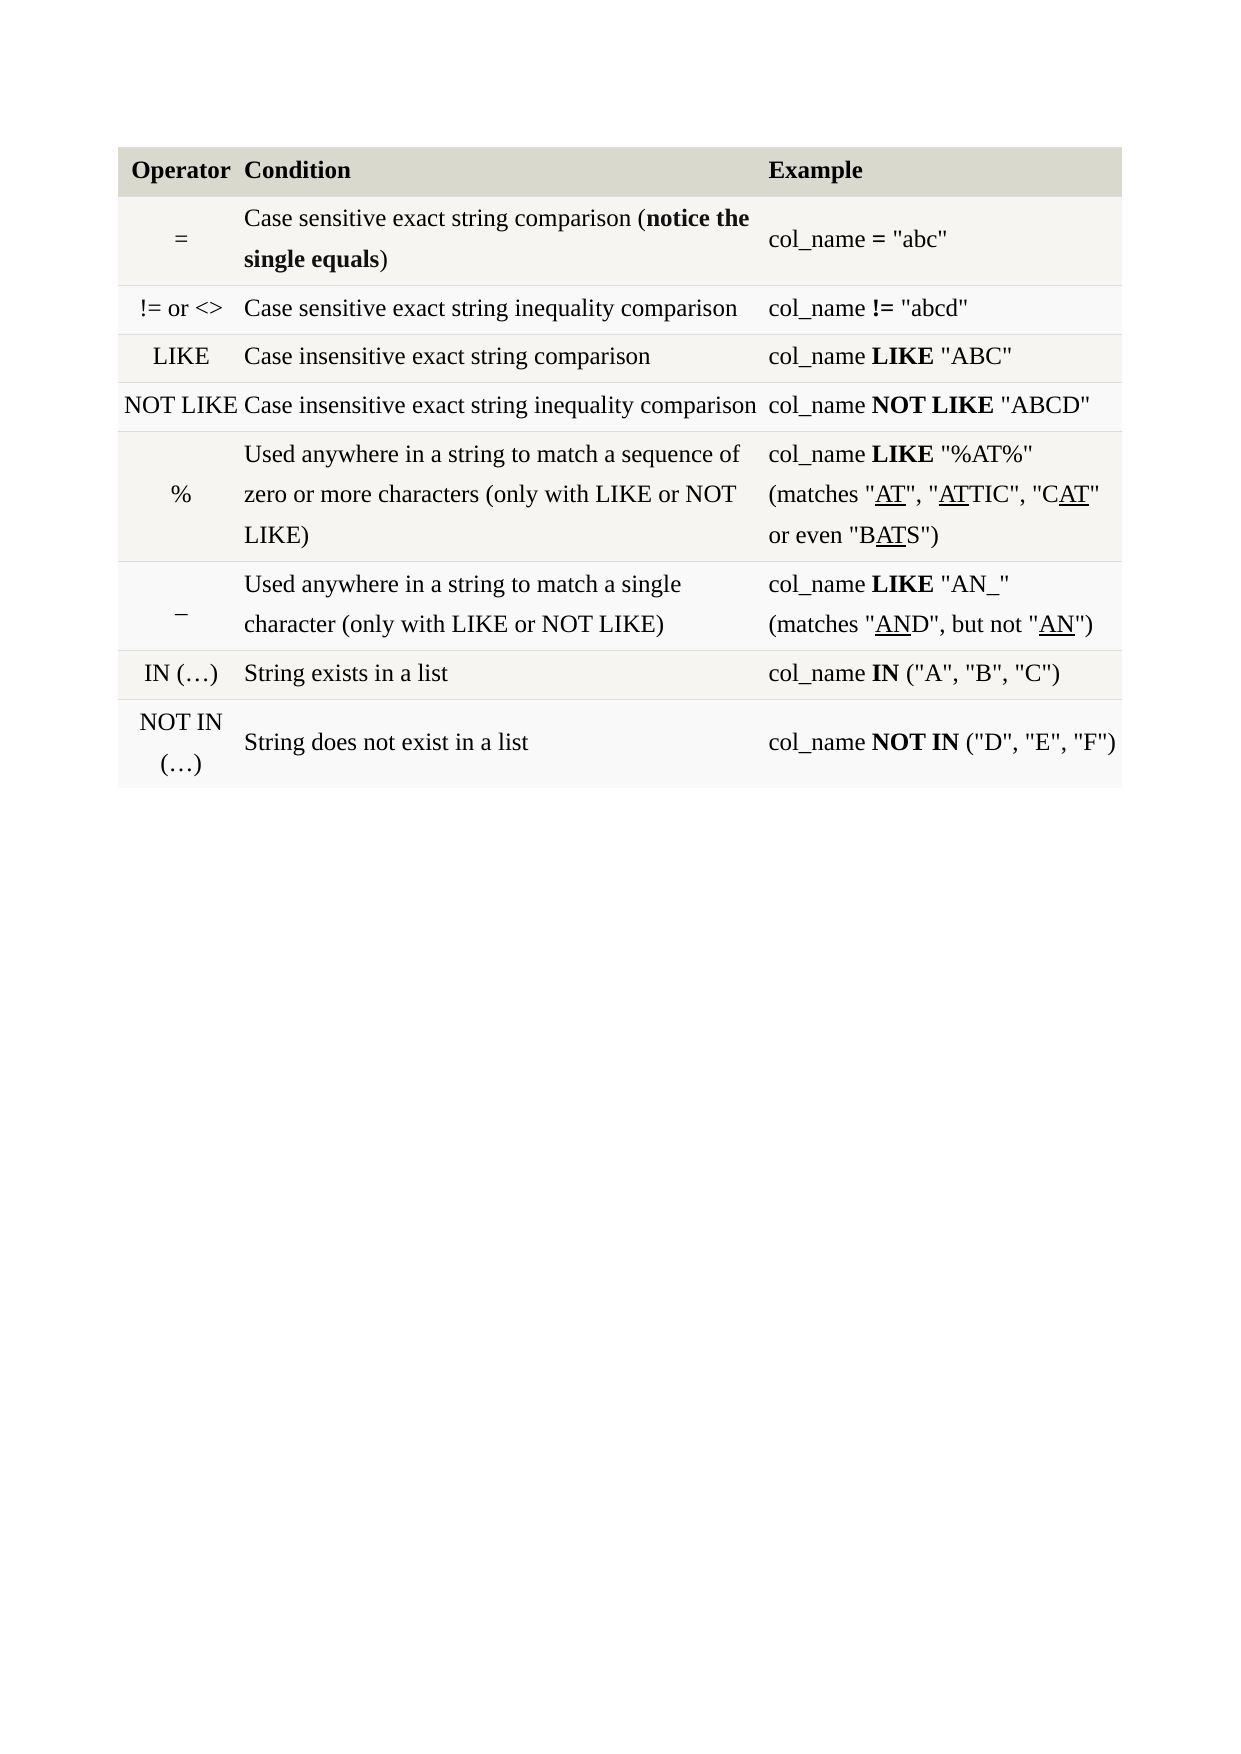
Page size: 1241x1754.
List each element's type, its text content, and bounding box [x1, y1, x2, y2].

table_cell IN (…) [118, 651, 244, 699]
table_cell != or <> [118, 286, 244, 333]
table_cell = [118, 197, 244, 285]
table_cell % [118, 432, 244, 561]
table_cell Case insensitive exact string inequality comparison [244, 383, 768, 431]
table_cell col_name NOT IN ("D", "E", "F") [768, 700, 1122, 788]
table_cell Used anywhere in a string to match a sequence of zero or more characters (only with LIKE or NOT LIKE) [244, 432, 768, 561]
table_cell col_name NOT LIKE "ABCD" [768, 383, 1122, 431]
table_cell NOT LIKE [118, 383, 244, 431]
table_cell col_name = "abc" [768, 197, 1122, 285]
table_header Operator [118, 148, 244, 196]
table_cell Case sensitive exact string inequality comparison [244, 286, 768, 333]
table_header Example [768, 148, 1122, 196]
table_cell String does not exist in a list [244, 700, 768, 788]
table_cell _ [118, 562, 244, 650]
table_cell Case sensitive exact string comparison (notice the single equals) [244, 197, 768, 285]
table_cell String exists in a list [244, 651, 768, 699]
table_cell Case insensitive exact string comparison [244, 335, 768, 382]
table_cell col_name IN ("A", "B", "C") [768, 651, 1122, 699]
table_cell Used anywhere in a string to match a single character (only with LIKE or NOT LIKE) [244, 562, 768, 650]
table_cell LIKE [118, 335, 244, 382]
table_cell col_name != "abcd" [768, 286, 1122, 333]
table_cell NOT IN (…) [118, 700, 244, 788]
table_cell col_name LIKE "AN_" (matches "AND", but not "AN") [768, 562, 1122, 650]
table_cell col_name LIKE "ABC" [768, 335, 1122, 382]
table_header Condition [244, 148, 768, 196]
table_cell col_name LIKE "%AT%" (matches "AT", "ATTIC", "CAT" or even "BATS") [768, 432, 1122, 561]
